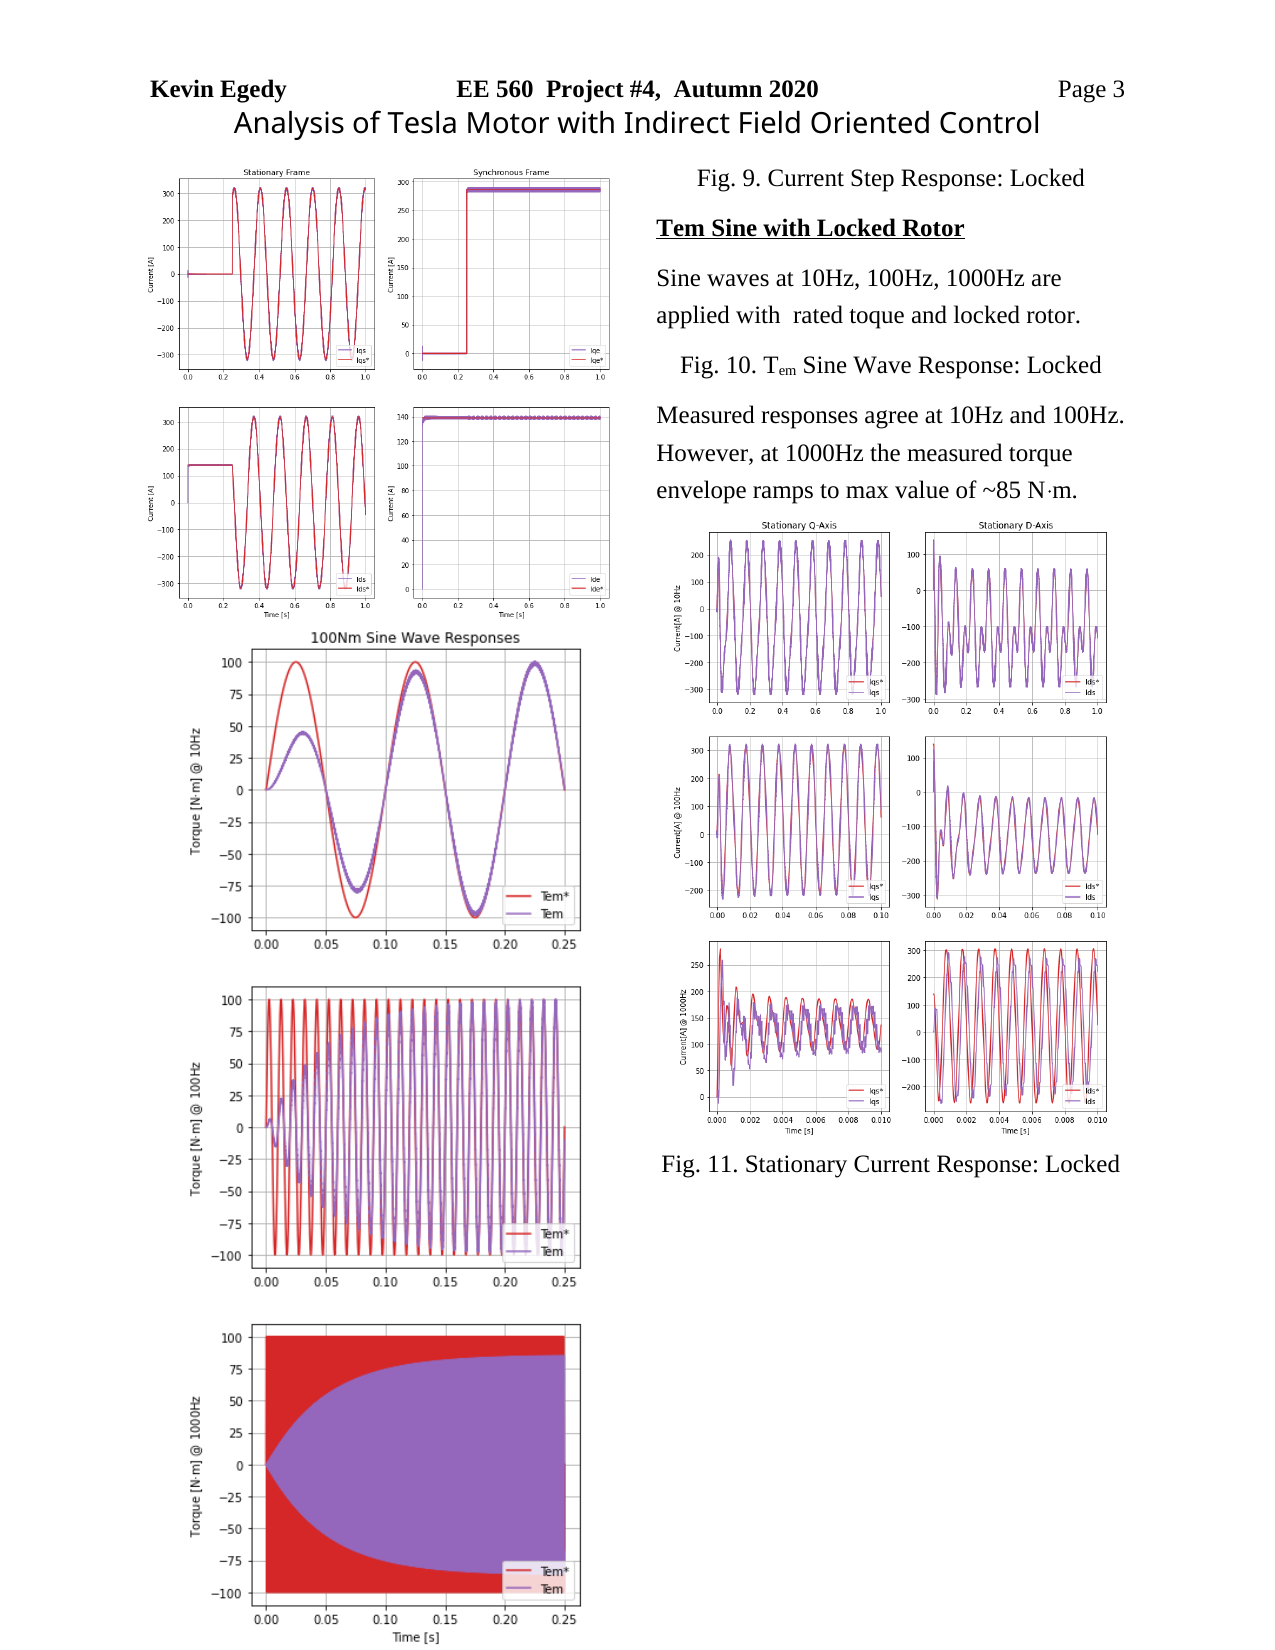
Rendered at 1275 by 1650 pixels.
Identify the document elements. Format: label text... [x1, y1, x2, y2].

picture [669, 516, 1112, 1138]
text Tem Sine with Locked Rotor [656, 204, 1125, 241]
text Fig. 11. Stationary Current Response: Locked [656, 516, 1125, 1178]
picture [143, 164, 613, 622]
text Measured responses agree at 10Hz and 100Hz. However, at 1000Hz the measured torque envelope ramps to max value of ~85 Nm. [656, 391, 1125, 504]
text Sine waves at 10Hz, 100Hz, 1000Hz are applied with rated toque and locked rotor. [656, 254, 1125, 329]
text Fig. 10. Tem Sine Wave Response: Locked [656, 341, 1125, 379]
picture [181, 623, 587, 1650]
text Fig. 9. Current Step Response: Locked [656, 154, 1125, 191]
